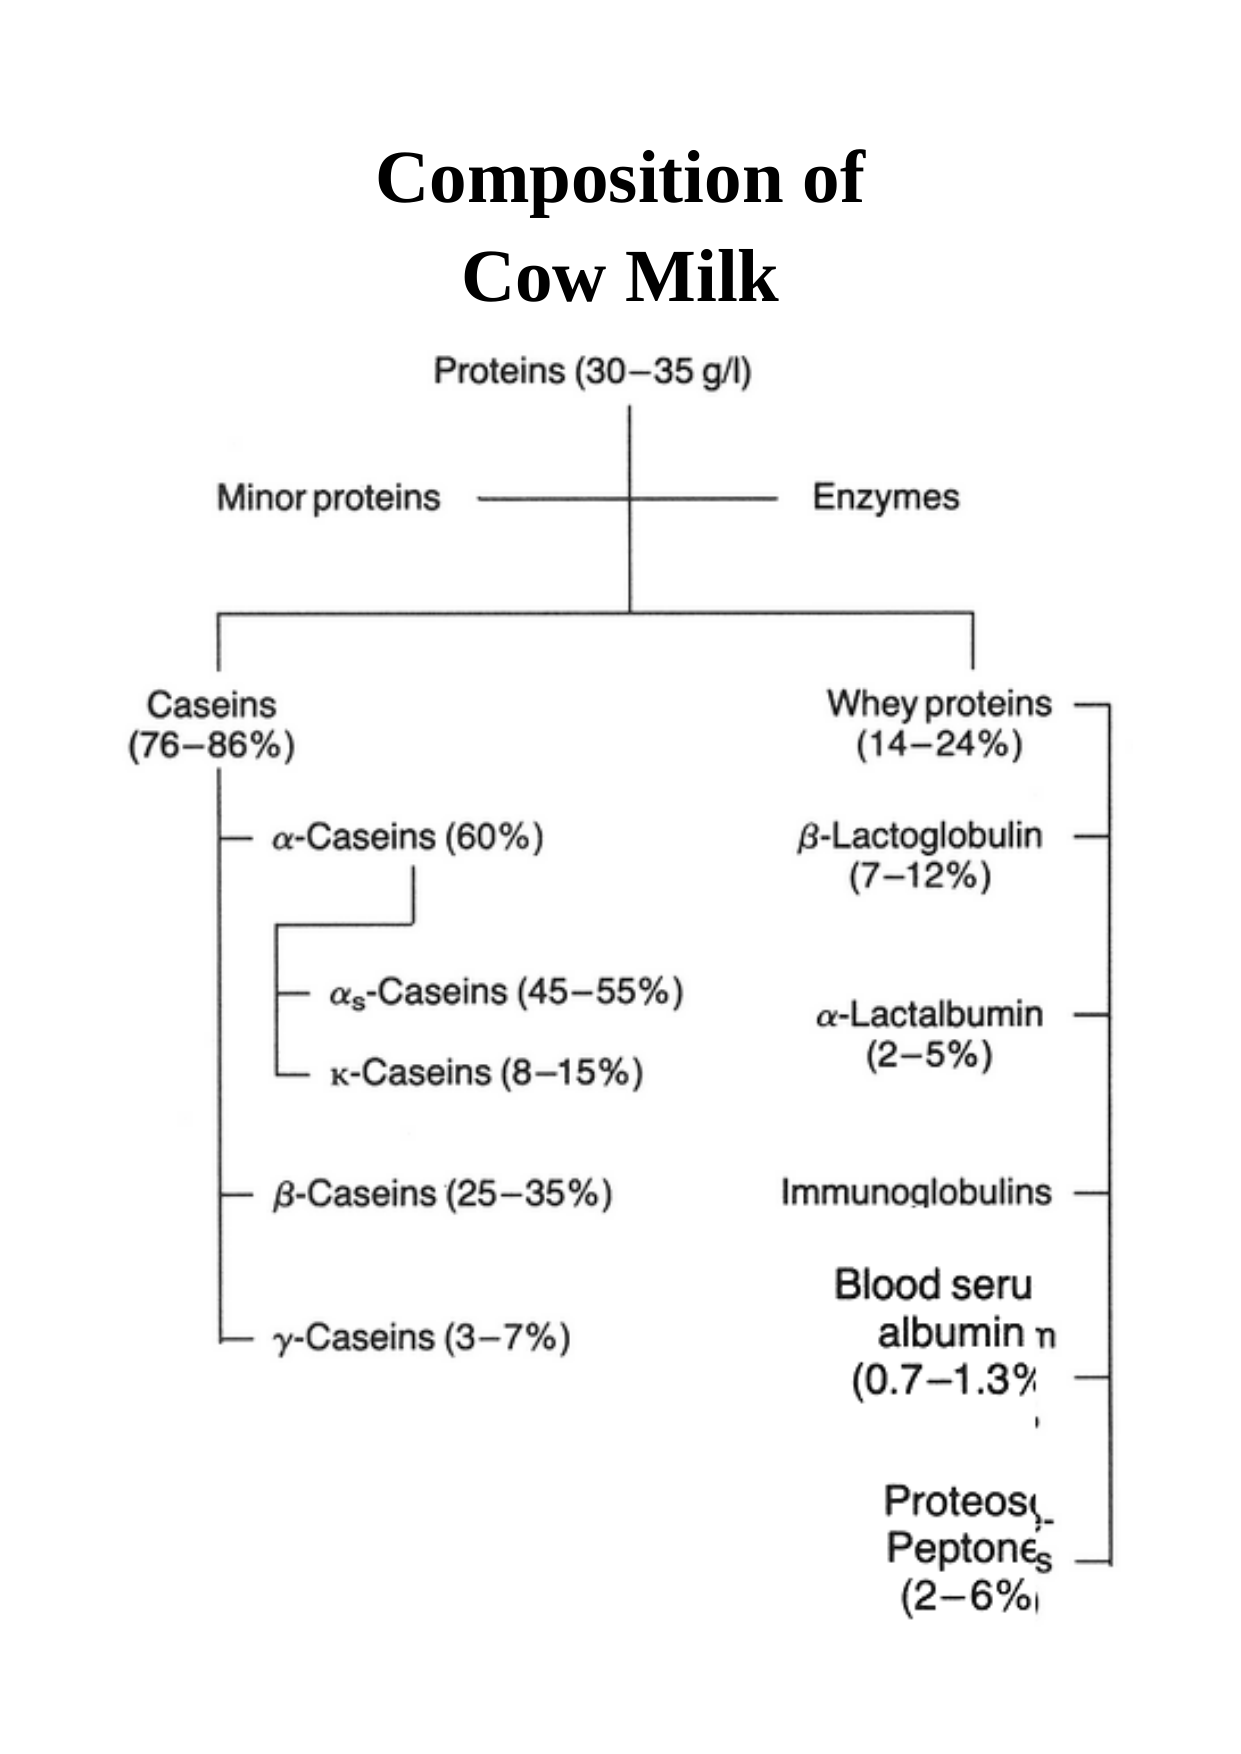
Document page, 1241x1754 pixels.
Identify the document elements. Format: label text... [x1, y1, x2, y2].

text Cow Milk [118, 231, 1122, 318]
picture [107, 345, 1134, 1631]
subtitle Composition of [118, 133, 1122, 219]
